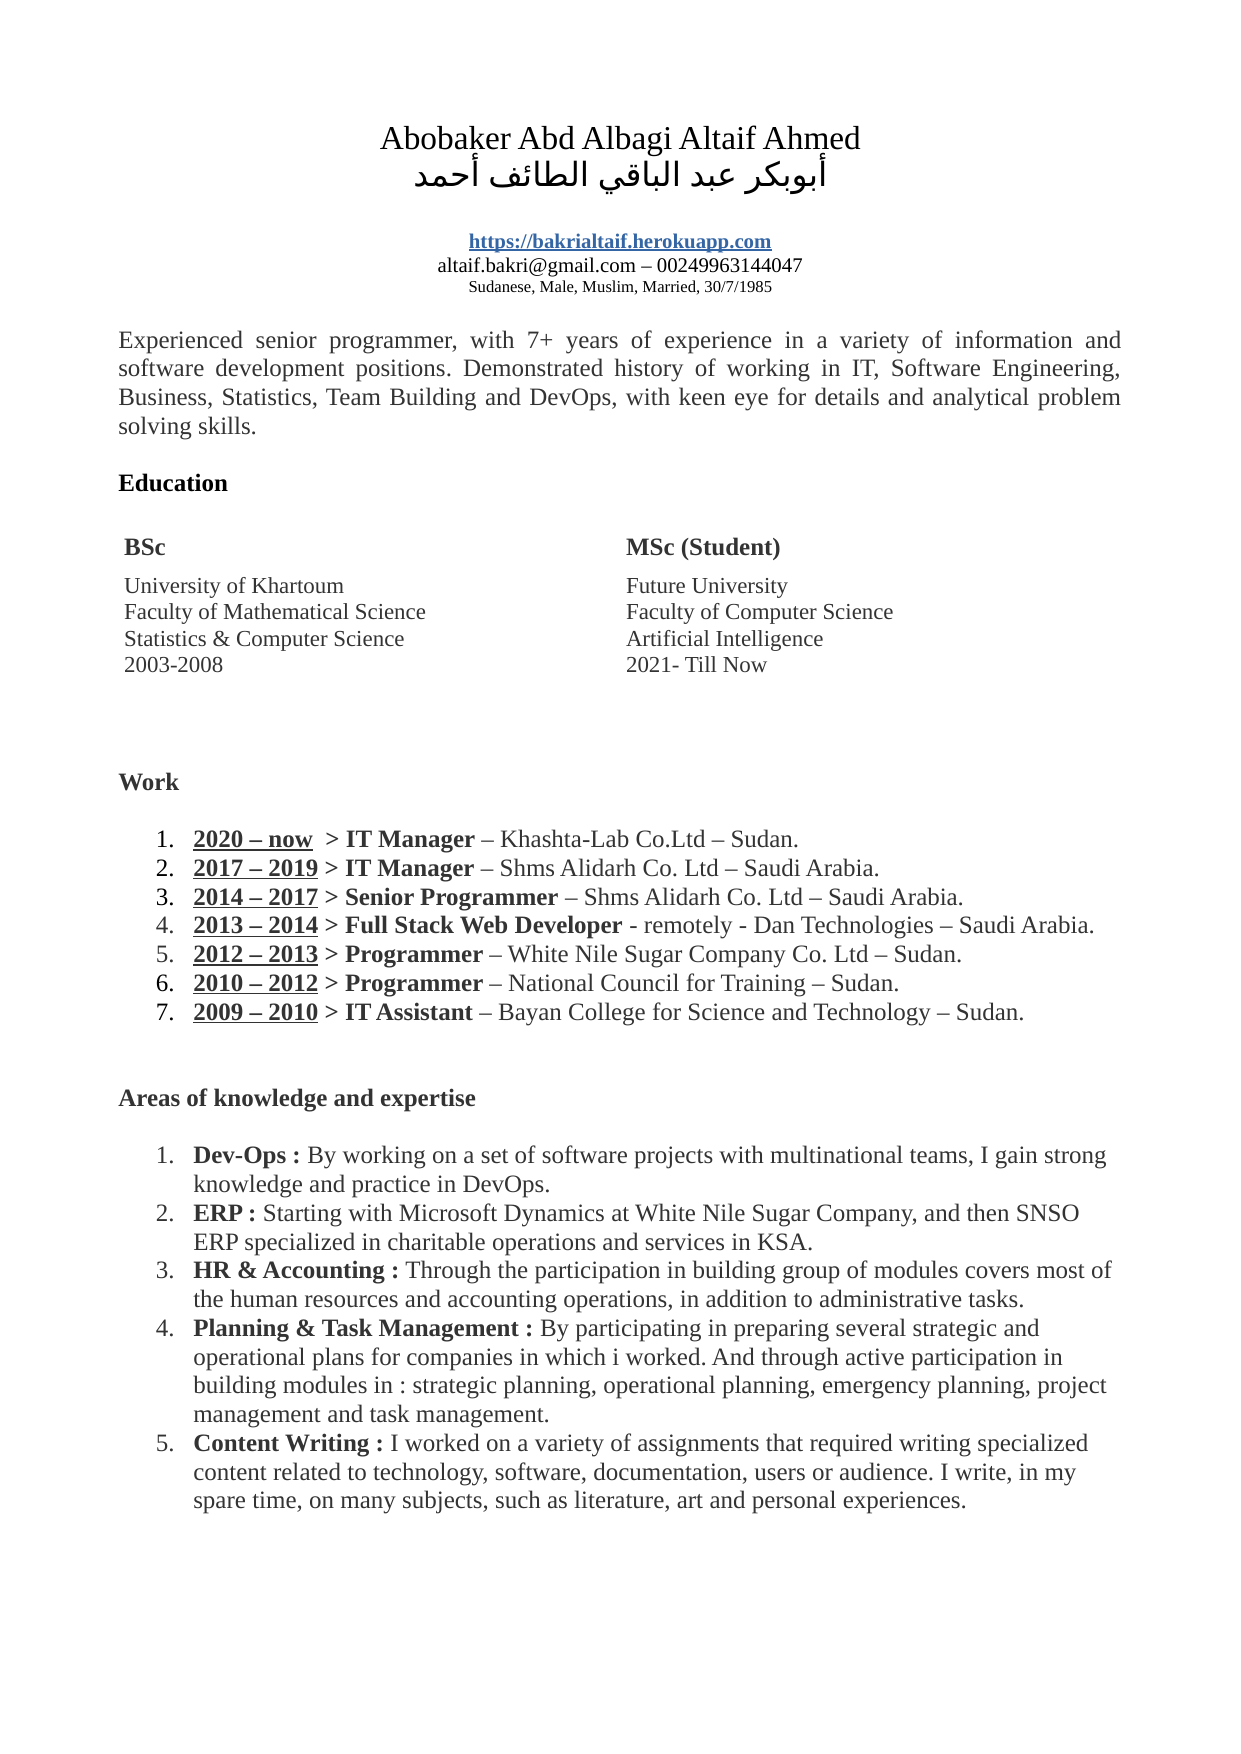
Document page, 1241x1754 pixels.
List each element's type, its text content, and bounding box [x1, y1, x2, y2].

text  [118, 1026, 1122, 1054]
text أبوبكر عبد الباقي الطائف أحمد [118, 156, 1122, 200]
text Education [118, 468, 1122, 497]
list Dev-Ops : By working on a set of software projects with multinational teams, I gain strong knowledge and practice in DevOps. [156, 1141, 1122, 1198]
list Content Writing : I worked on a variety of assignments that required writing specialized content related to technology, software, documentation, users or audience. I write, in my spare time, on many subjects, such as literature, art and personal experiences. [156, 1428, 1122, 1514]
table_cell University of Khartoum Faculty of Mathematical Science Statistics & Computer Science 2003-2008 [118, 566, 620, 709]
text Sudanese, Male, Muslim, Married, 30/7/1985 [118, 277, 1122, 296]
list Planning & Task Management : By participating in preparing several strategic and operational plans for companies in which i worked. And through active participation in building modules in : strategic planning, operational planning, emergency planning, project management and task management. [156, 1313, 1122, 1428]
text Experienced senior programmer, with 7+ years of experience in a variety of information and software development positions. Demonstrated history of working in IT, Software Engineering, Business, Statistics, Team Building and DevOps, with keen eye for details and analytical problem solving skills. [118, 325, 1122, 440]
table_header BSc [118, 526, 620, 566]
text altaif.bakri@gmail.com – 00249963144047 [118, 253, 1122, 277]
table_header MSc (Student) [620, 526, 1122, 566]
text https://bakrialtaif.herokuapp.com [118, 229, 1122, 253]
text Areas of knowledge and expertise [118, 1083, 1122, 1112]
list 2020 – now > IT Manager – Khashta-Lab Co.Ltd – Sudan. [156, 824, 1122, 853]
text Work [118, 767, 1122, 796]
list 2012 – 2013 > Programmer – White Nile Sugar Company Co. Ltd – Sudan. [156, 939, 1122, 968]
list HR & Accounting : Through the participation in building group of modules covers most of the human resources and accounting operations, in addition to administrative tasks. [156, 1256, 1122, 1313]
text Abobaker Abd Albagi Altaif Ahmed [118, 118, 1122, 156]
list 2010 – 2012 > Programmer – National Council for Training – Sudan. [156, 968, 1122, 997]
list ERP : Starting with Microsoft Dynamics at White Nile Sugar Company, and then SNSO ERP specialized in charitable operations and services in KSA. [156, 1198, 1122, 1256]
list 2009 – 2010 > IT Assistant – Bayan College for Science and Technology – Sudan. [156, 997, 1122, 1026]
list 2014 – 2017 > Senior Programmer – Shms Alidarh Co. Ltd – Saudi Arabia. [156, 882, 1122, 911]
table_cell Future University Faculty of Computer Science Artificial Intelligence 2021- Till Now [620, 566, 1122, 709]
list 2017 – 2019 > IT Manager – Shms Alidarh Co. Ltd – Saudi Arabia. [156, 853, 1122, 882]
list 2013 – 2014 > Full Stack Web Developer - remotely - Dan Technologies – Saudi Arabia. [156, 911, 1122, 939]
